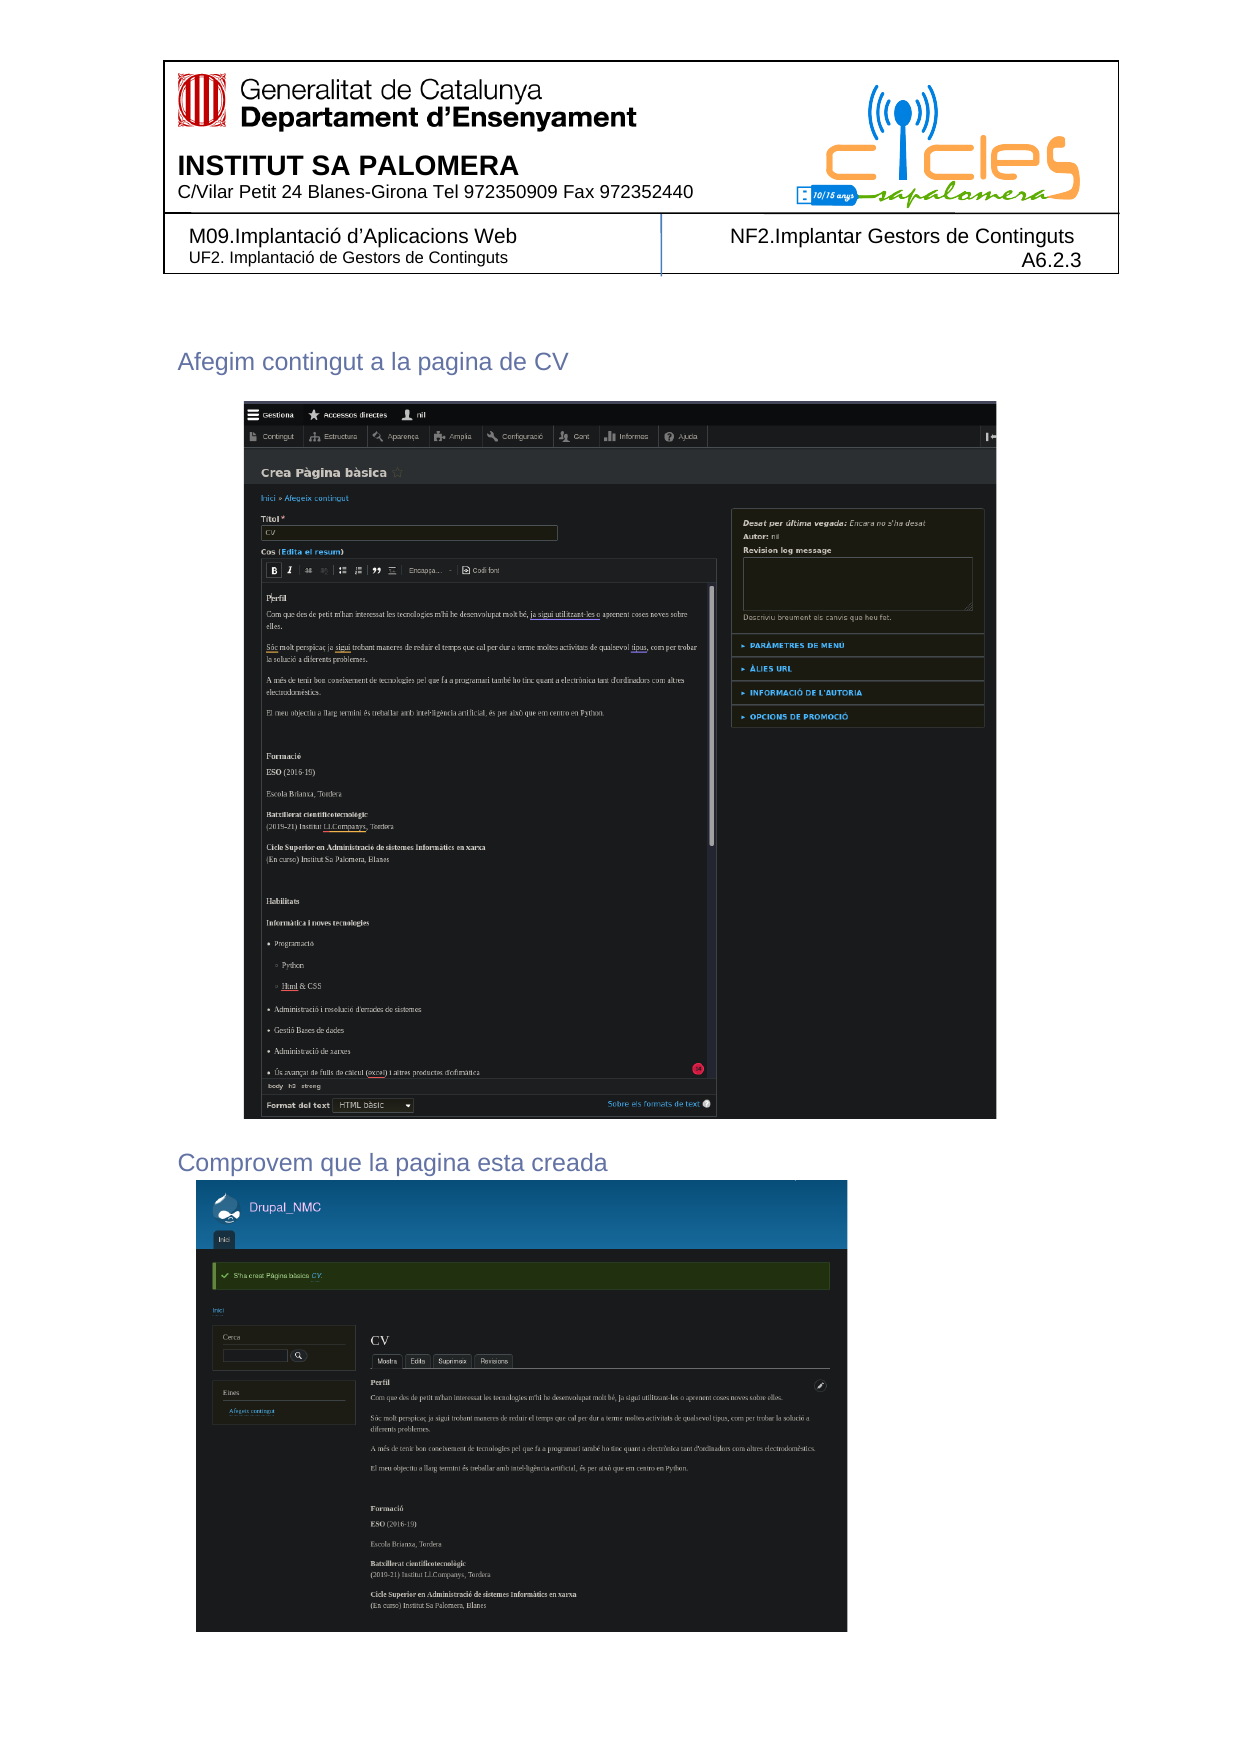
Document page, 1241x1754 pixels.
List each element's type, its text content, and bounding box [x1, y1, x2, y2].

text Comprovem que la pagina esta creada [177, 401, 1063, 1177]
text Afegim contingut a la pagina de CV [177, 347, 1063, 376]
picture [196, 1180, 848, 1632]
picture [791, 71, 1085, 218]
picture [243, 401, 997, 1119]
